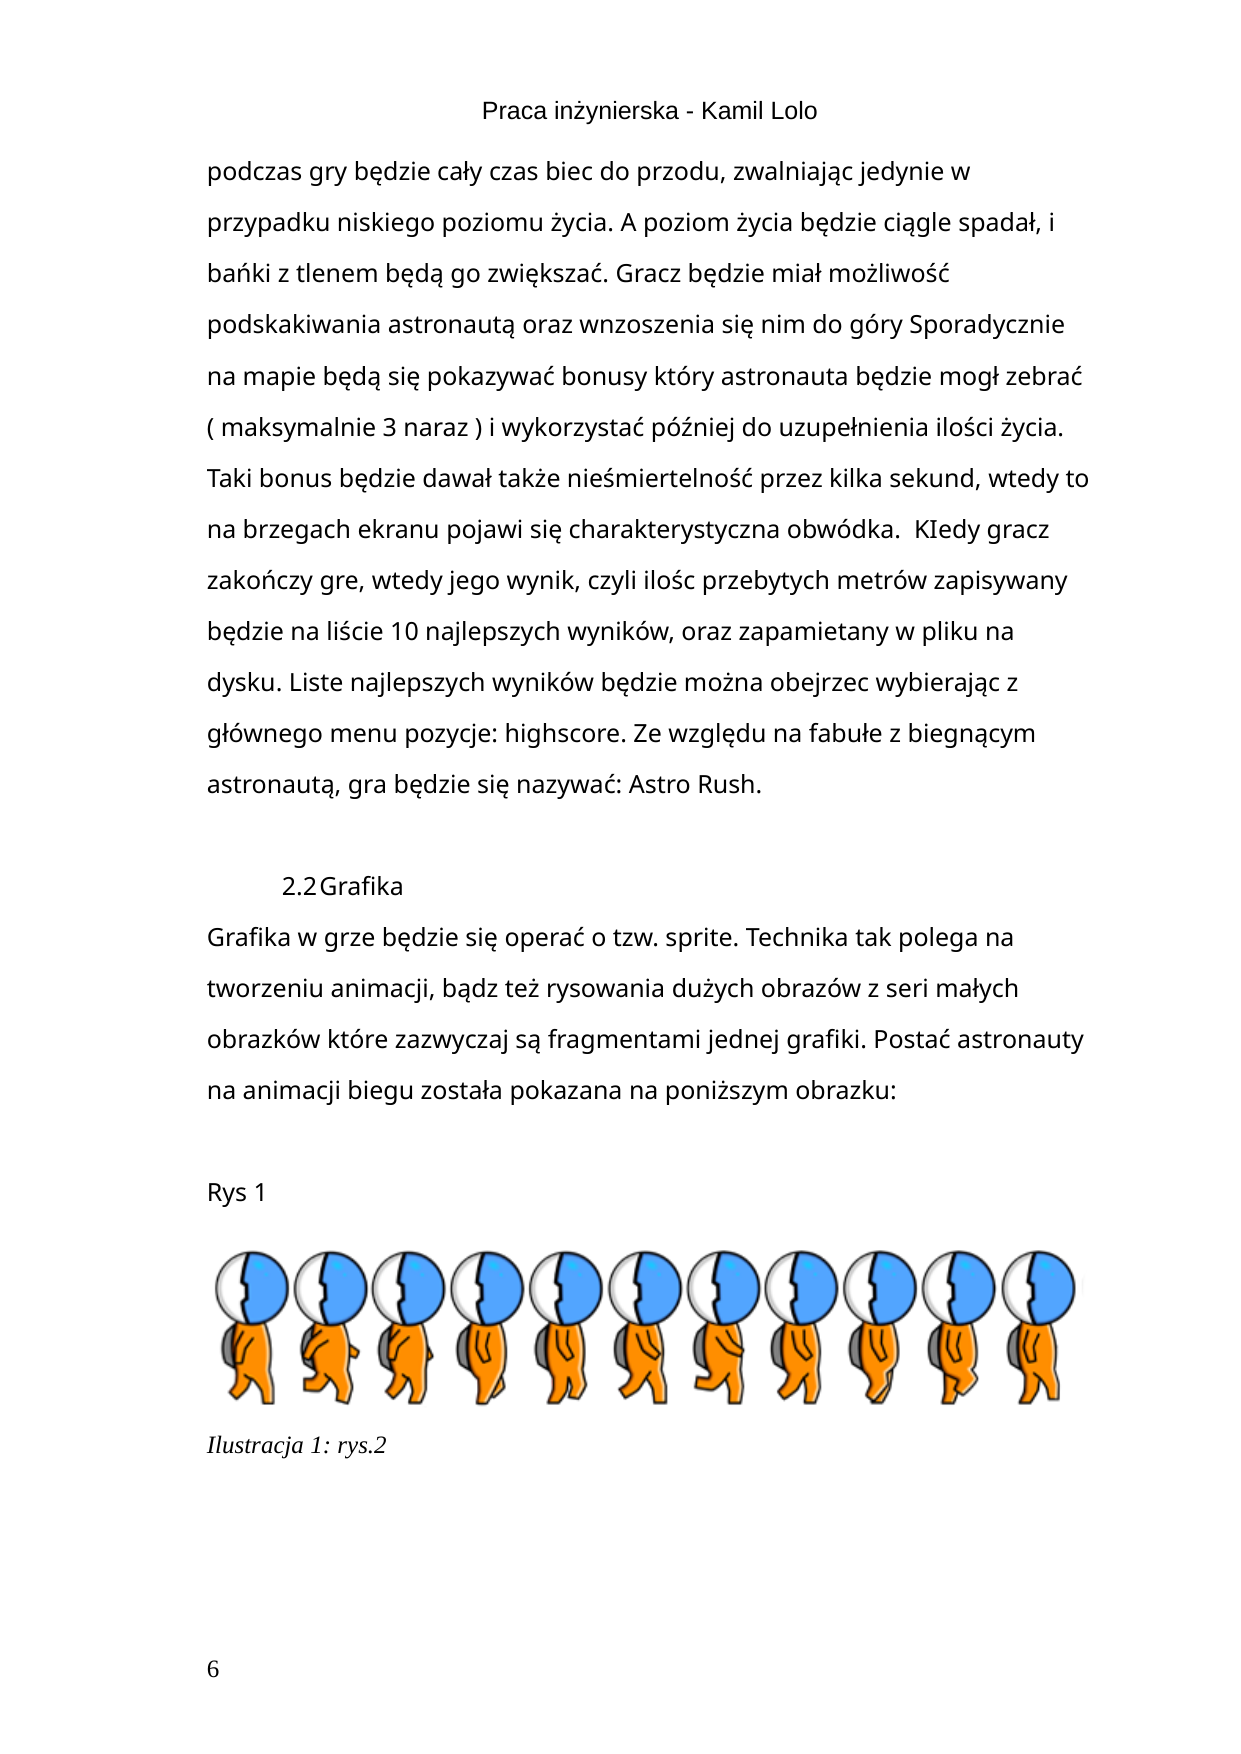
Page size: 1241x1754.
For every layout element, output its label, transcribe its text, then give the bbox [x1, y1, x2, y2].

text Grafika w grze będzie się operać o tzw. sprite. Technika tak polega na tworzeniu animacji, bądz też rysowania dużych obrazów z seri małych obrazków które zazwyczaj są fragmentami jednej grafiki. Postać astronauty na animacji biegu została pokazana na poniższym obrazku: [207, 920, 1093, 1107]
text Ilustracja 1: rys.2 [207, 1430, 1093, 1458]
text podczas gry będzie cały czas biec do przodu, zwalniając jedynie w przypadku niskiego poziomu życia. A poziom życia będzie ciągle spadał, i bańki z tlenem będą go zwiększać. Gracz będzie miał możliwość podskakiwania astronautą oraz wnzoszenia się nim do góry Sporadycznie na mapie będą się pokazywać bonusy który astronauta będzie mogł zebrać ( maksymalnie 3 naraz ) i wykorzystać później do uzupełnienia ilości życia. Taki bonus będzie dawał także nieśmiertelność przez kilka sekund, wtedy to na brzegach ekranu pojawi się charakterystyczna obwódka. KIedy gracz zakończy gre, wtedy jego wynik, czyli ilośc przebytych metrów zapisywany będzie na liście 10 najlepszych wyników, oraz zapamietany w pliku na dysku. Liste najlepszych wyników będzie można obejrzec wybierając z głównego menu pozycje: highscore. Ze względu na fabułe z biegnącym astronautą, gra będzie się nazywać: Astro Rush. [207, 154, 1093, 801]
picture [206, 1238, 1093, 1430]
list Grafika [282, 869, 1093, 903]
text Rys 1 [207, 1175, 1093, 1209]
